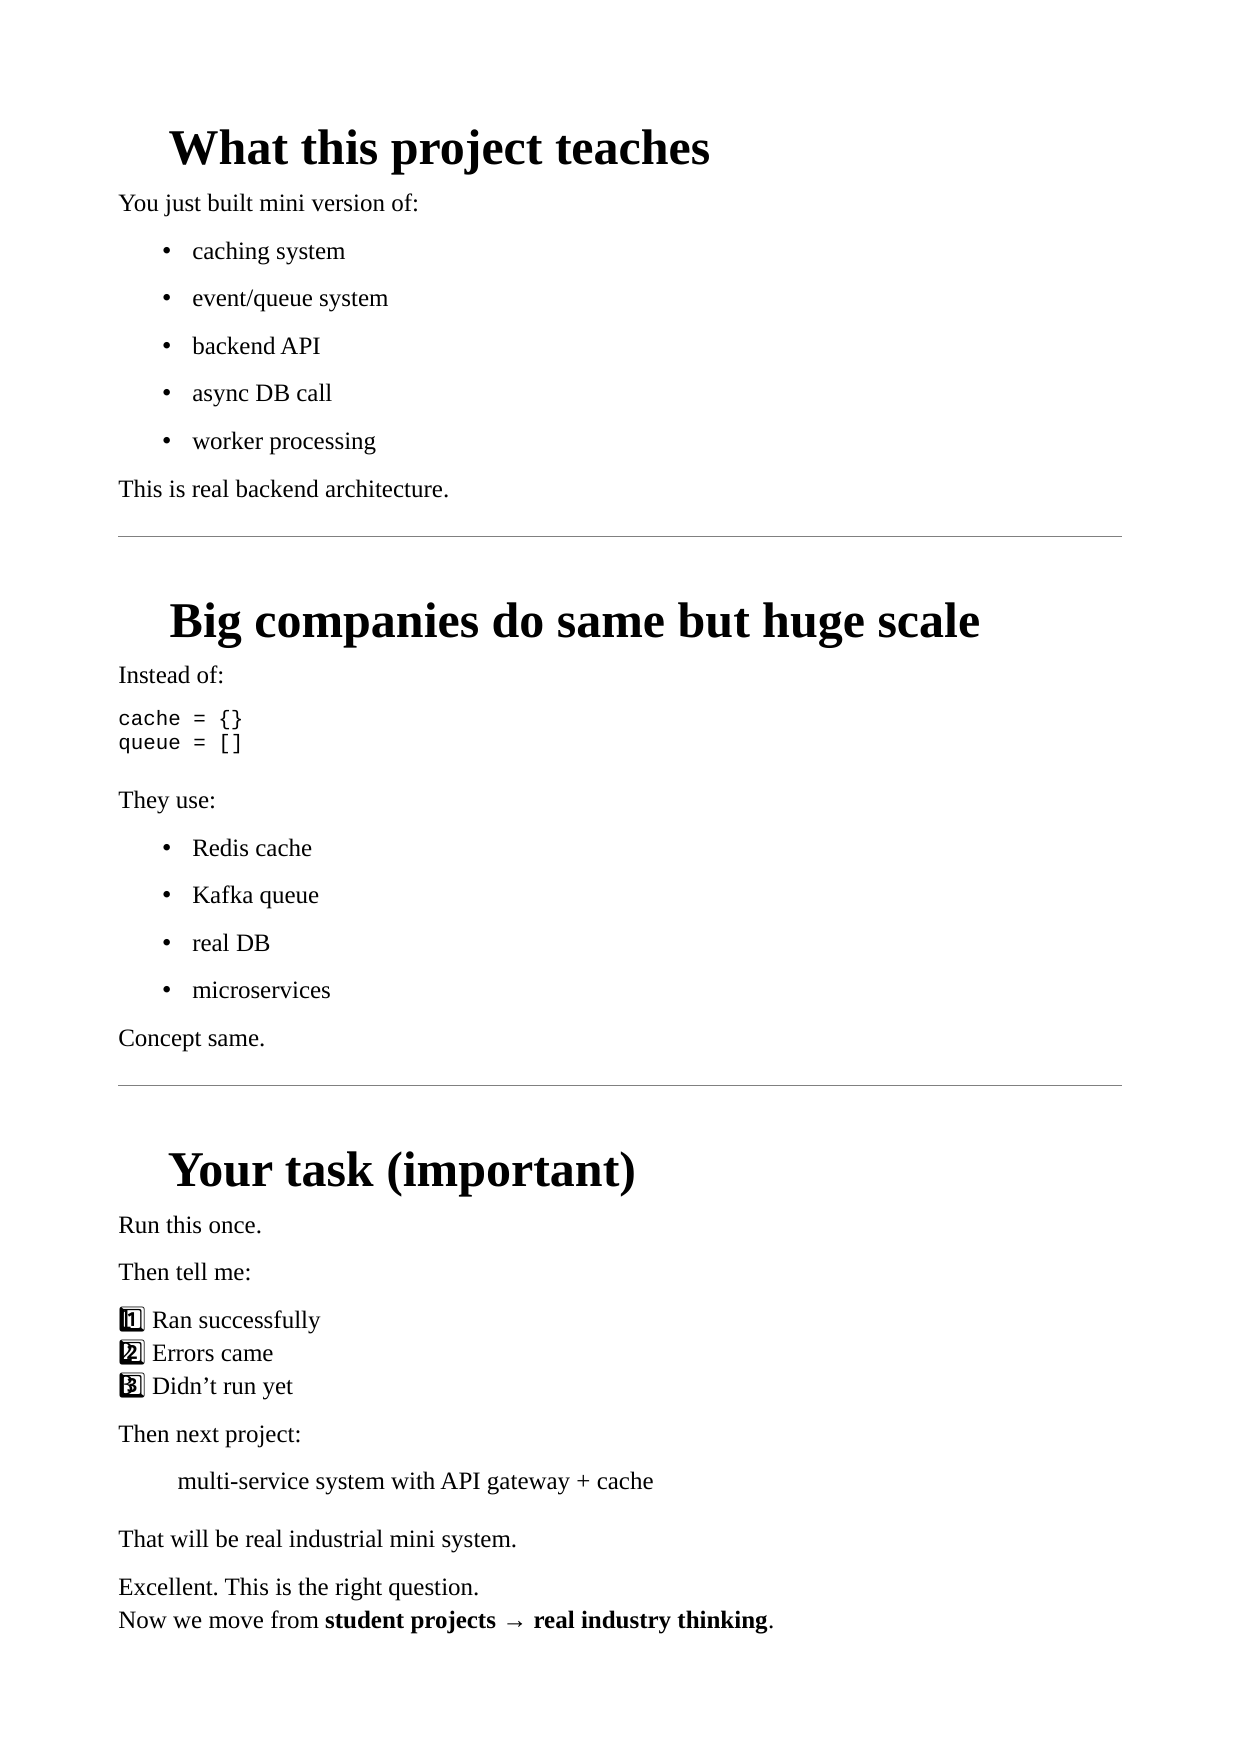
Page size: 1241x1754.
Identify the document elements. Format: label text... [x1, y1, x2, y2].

subtitle 🧠 What this project teaches [118, 118, 1122, 176]
subtitle 🧠 Big companies do same but huge scale [118, 591, 1122, 648]
subtitle 🎯 Your task (important) [118, 1140, 1122, 1197]
list event/queue system [162, 283, 1122, 312]
list Redis cache [162, 833, 1122, 861]
text Excellent. This is the right question. Now we move from student projects → real industry thinking. [118, 1572, 1122, 1634]
text multi-service system with API gateway + cache [177, 1466, 1063, 1495]
list worker processing [162, 426, 1122, 455]
list microservices [162, 975, 1122, 1004]
text 1️⃣ Ran successfully 2️⃣ Errors came 3️⃣ Didn’t run yet [118, 1305, 1122, 1400]
text They use: [118, 785, 1122, 814]
text Run this once. [118, 1210, 1122, 1239]
list async DB call [162, 378, 1122, 407]
text Then next project: [118, 1419, 1122, 1447]
text cache = {} [118, 708, 1122, 732]
text This is real backend architecture. [118, 474, 1122, 502]
list backend API [162, 331, 1122, 360]
list real DB [162, 928, 1122, 957]
text You just built mini version of: [118, 188, 1122, 217]
text Then tell me: [118, 1257, 1122, 1286]
list caching system [162, 236, 1122, 264]
text That will be real industrial mini system. [118, 1524, 1122, 1553]
list Kafka queue [162, 880, 1122, 909]
text Instead of: [118, 661, 1122, 689]
text queue = [] [118, 732, 1122, 756]
text Concept same. [118, 1023, 1122, 1052]
